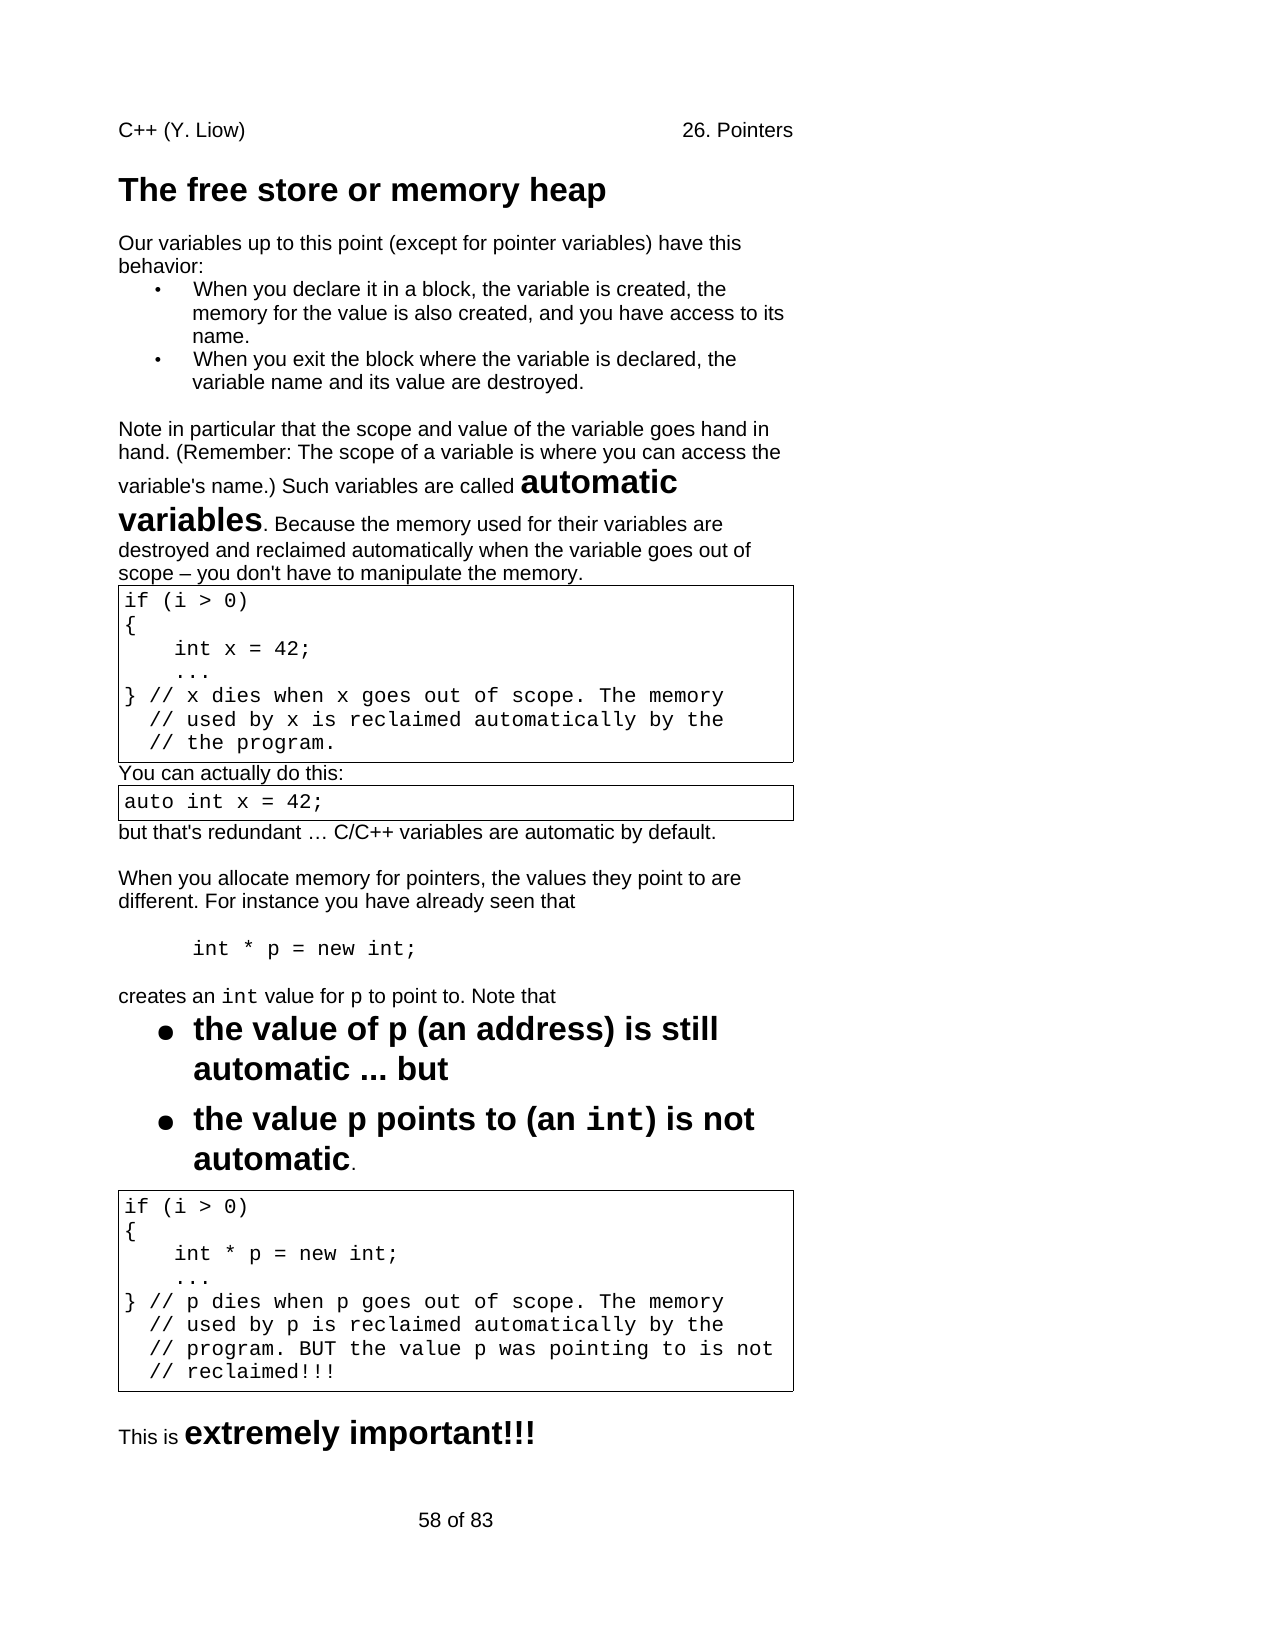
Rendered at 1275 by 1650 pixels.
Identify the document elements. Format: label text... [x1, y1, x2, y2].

text The free store or memory heap [118, 171, 793, 208]
list When you declare it in a block, the variable is created, the memory for the value is also created, and you have access to its name. [154, 278, 793, 347]
list the value of p (an address) is still automatic ... but [156, 1010, 793, 1088]
text Our variables up to this point (except for pointer variables) have this behavior: [118, 231, 793, 278]
table_header if (i > 0) { int x = 42; ... } // x dies when x goes out of scope. The memory // used by x is reclaimed automatically by the // the program. [119, 586, 793, 762]
text but that's redundant … C/C++ variables are automatic by default. [118, 821, 793, 844]
text int * p = new int; [118, 937, 793, 962]
list When you exit the block where the variable is declared, the variable name and its value are destroyed. [154, 347, 793, 394]
text Note in particular that the scope and value of the variable goes hand in hand. (Remember: The scope of a variable is where you can access the variable's name.) Such variables are called automatic variables. Because the memory used for their variables are destroyed and reclaimed automatically when the variable goes out of scope – you don't have to manipulate the memory. [118, 417, 793, 585]
text You can actually do this: [118, 763, 793, 785]
table_header if (i > 0) { int * p = new int; ... } // p dies when p goes out of scope. The memory // used by p is reclaimed automatically by the // program. BUT the value p was pointing to is not // reclaimed!!! [119, 1191, 793, 1391]
table_header auto int x = 42; [119, 786, 793, 820]
text creates an int value for p to point to. Note that [118, 985, 793, 1010]
text When you allocate memory for pointers, the values they point to are different. For instance you have already seen that [118, 867, 793, 913]
list the value p points to (an int) is not automatic. [156, 1100, 793, 1178]
text This is extremely important!!! [118, 1414, 793, 1452]
